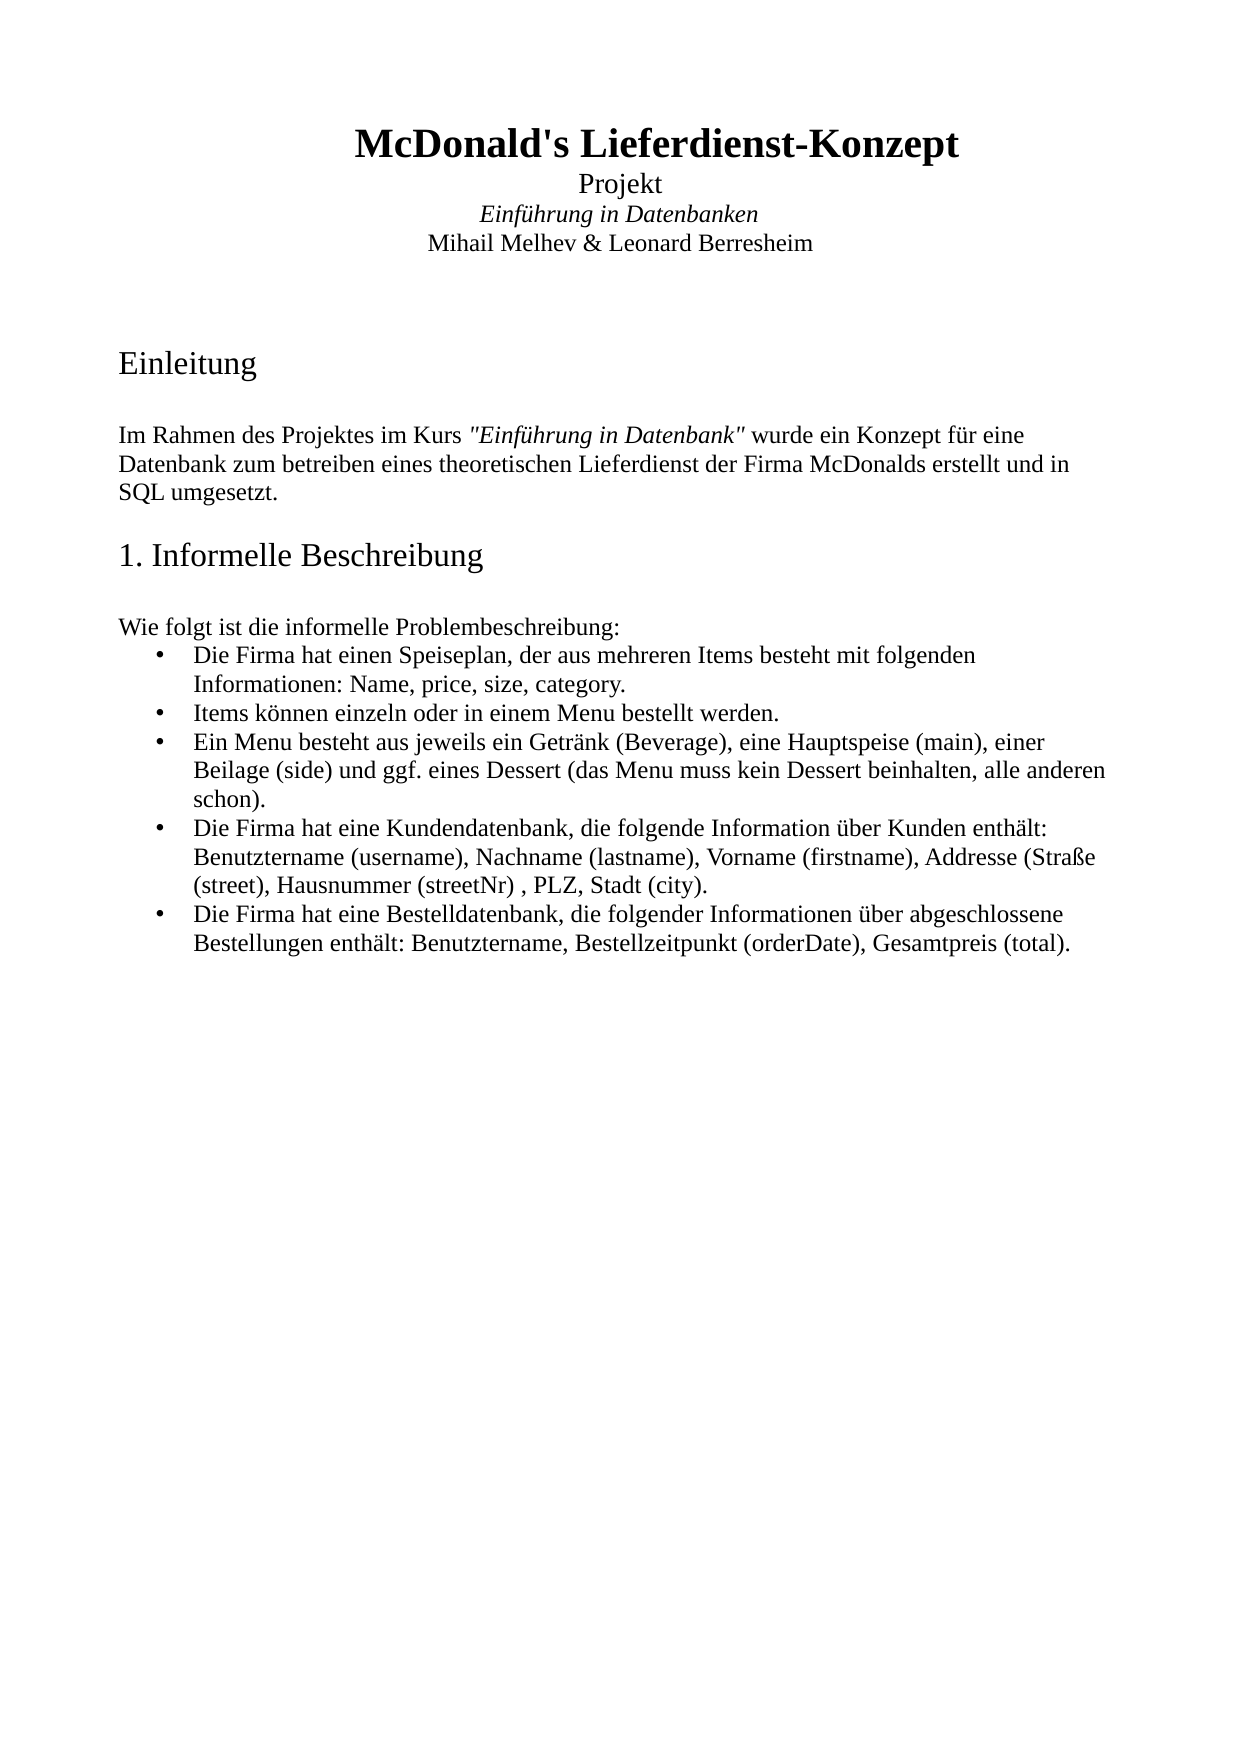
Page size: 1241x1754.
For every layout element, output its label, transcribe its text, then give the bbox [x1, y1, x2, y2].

text McDonald's Lieferdienst-Konzept [118, 118, 1122, 166]
text Projekt [118, 166, 1122, 199]
text Wie folgt ist die informelle Problembeschreibung: [118, 612, 1122, 640]
text Einleitung [118, 343, 1122, 382]
text Einführung in Datenbanken [118, 199, 1122, 228]
list Die Firma hat einen Speiseplan, der aus mehreren Items besteht mit folgenden Informationen: Name, price, size, category. [156, 640, 1122, 698]
list Items können einzeln oder in einem Menu bestellt werden. [156, 698, 1122, 727]
list Die Firma hat eine Kundendatenbank, die folgende Information über Kunden enthält: Benutztername (username), Nachname (lastname), Vorname (firstname), Addresse (Straße (street), Hausnummer (streetNr) , PLZ, Stadt (city). [156, 813, 1122, 899]
text Mihail Melhev & Leonard Berresheim [118, 228, 1122, 257]
text Im Rahmen des Projektes im Kurs "Einführung in Datenbank" wurde ein Konzept für eine Datenbank zum betreiben eines theoretischen Lieferdienst der Firma McDonalds erstellt und in SQL umgesetzt. [118, 420, 1122, 506]
list Ein Menu besteht aus jeweils ein Getränk (Beverage), eine Hauptspeise (main), einer Beilage (side) und ggf. eines Dessert (das Menu muss kein Dessert beinhalten, alle anderen schon). [156, 727, 1122, 813]
list Die Firma hat eine Bestelldatenbank, die folgender Informationen über abgeschlossene Bestellungen enthält: Benutztername, Bestellzeitpunkt (orderDate), Gesamtpreis (total). [156, 899, 1122, 957]
text 1. Informelle Beschreibung [118, 535, 1122, 573]
